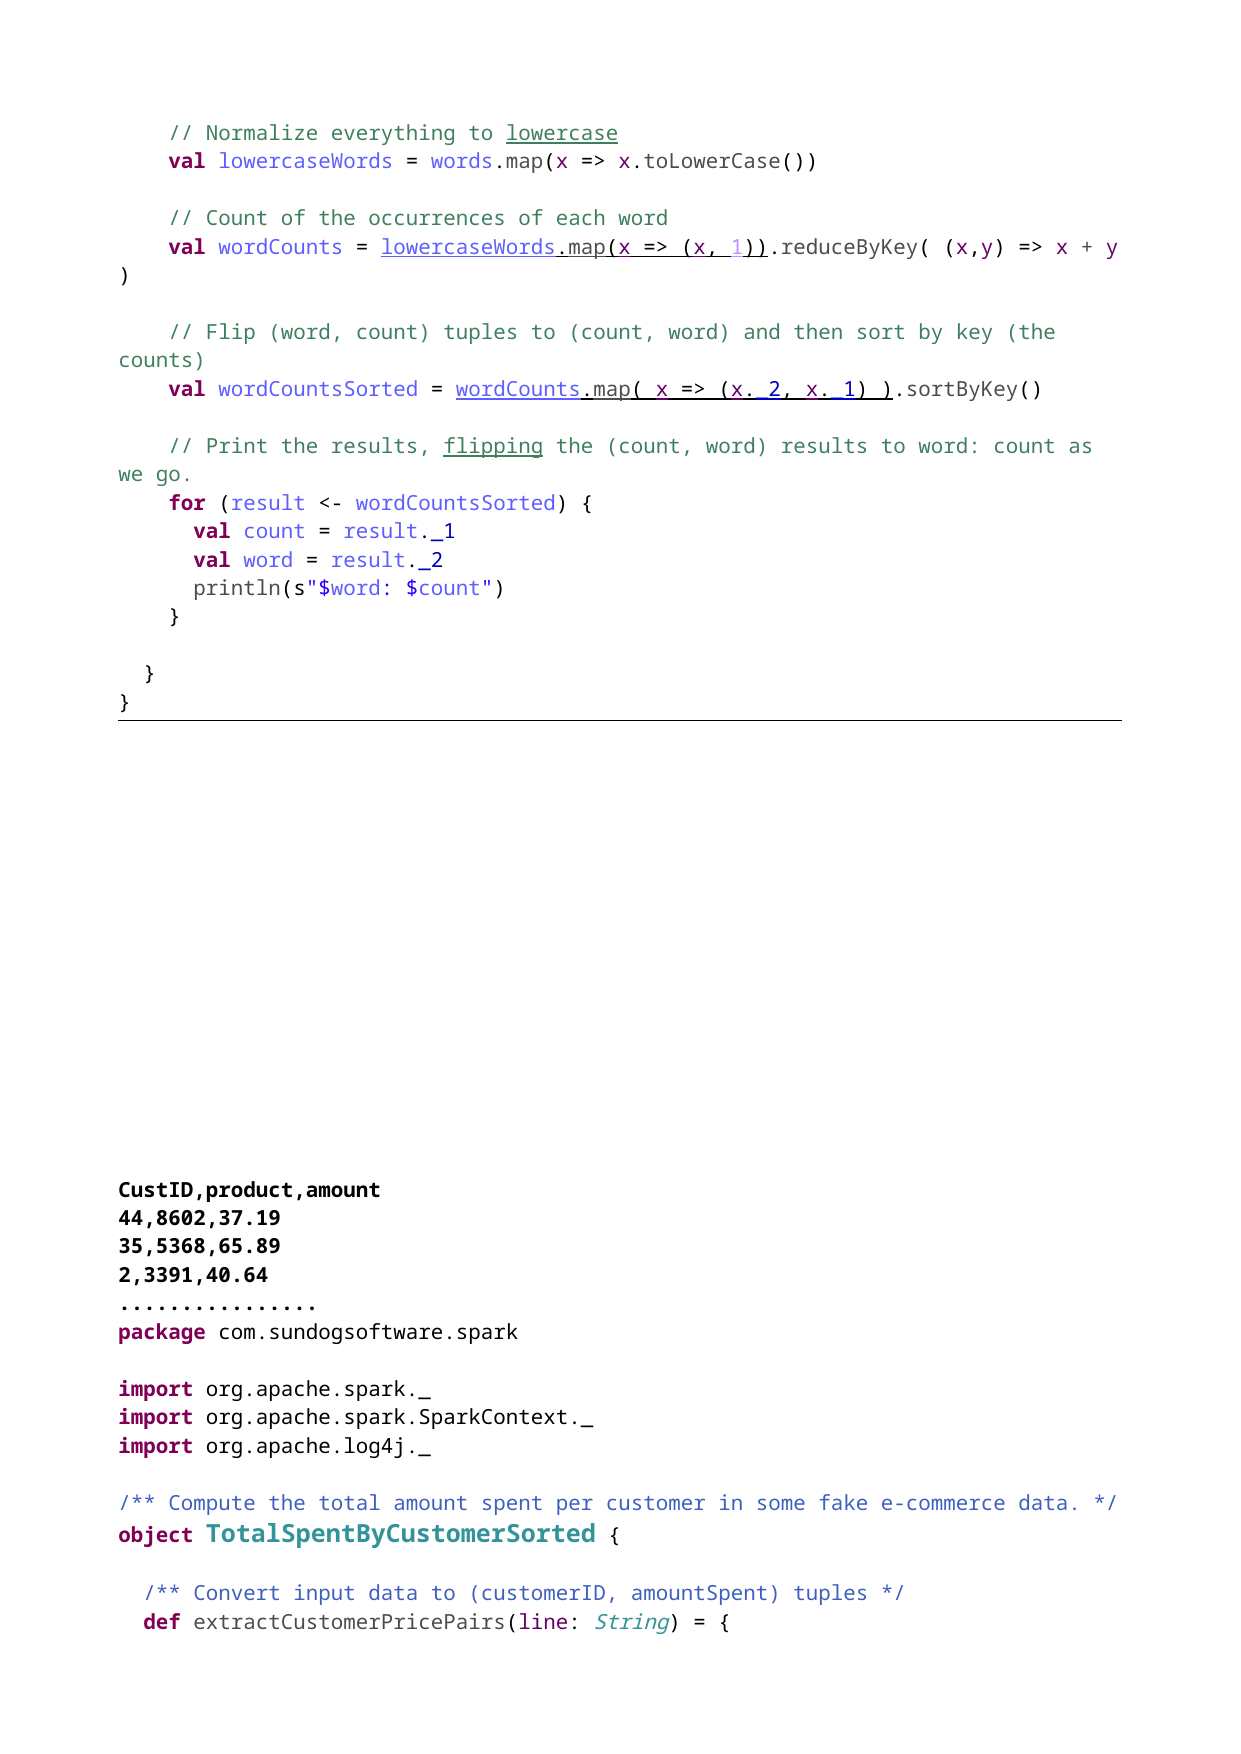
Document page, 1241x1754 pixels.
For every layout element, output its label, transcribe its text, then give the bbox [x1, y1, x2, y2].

text val wordCounts = lowercaseWords.map(x => (x, 1)).reduceByKey( (x,y) => x + y ) [118, 232, 1122, 289]
text object TotalSpentByCustomerSorted { [118, 1516, 1122, 1550]
text 2,3391,40.64 [118, 1260, 1122, 1288]
text package com.sundogsoftware.spark [118, 1317, 1122, 1345]
text 44,8602,37.19 [118, 1203, 1122, 1232]
text for (result <- wordCountsSorted) { [118, 488, 1122, 516]
text val word = result._2 [118, 545, 1122, 573]
text import org.apache.log4j._ [118, 1431, 1122, 1459]
text val wordCountsSorted = wordCounts.map( x => (x._2, x._1) ).sortByKey() [118, 374, 1122, 402]
text // Flip (word, count) tuples to (count, word) and then sort by key (the counts) [118, 317, 1122, 374]
text /** Compute the total amount spent per customer in some fake e-commerce data. */ [118, 1488, 1122, 1516]
text ................ [118, 1288, 1122, 1317]
text import org.apache.spark.SparkContext._ [118, 1402, 1122, 1431]
text def extractCustomerPricePairs(line: String) = { [118, 1607, 1122, 1635]
text /** Convert input data to (customerID, amountSpent) tuples */ [118, 1578, 1122, 1607]
text val lowercaseWords = words.map(x => x.toLowerCase()) [118, 147, 1122, 175]
text 35,5368,65.89 [118, 1232, 1122, 1260]
text } [118, 687, 1122, 720]
text } [118, 602, 1122, 630]
text println(s"$word: $count") [118, 573, 1122, 602]
text val count = result._1 [118, 516, 1122, 545]
text // Count of the occurrences of each word [118, 203, 1122, 232]
text CustID,product,amount [118, 1175, 1122, 1203]
text // Print the results, flipping the (count, word) results to word: count as we go. [118, 431, 1122, 488]
text } [118, 658, 1122, 687]
text import org.apache.spark._ [118, 1374, 1122, 1402]
text // Normalize everything to lowercase [118, 118, 1122, 147]
